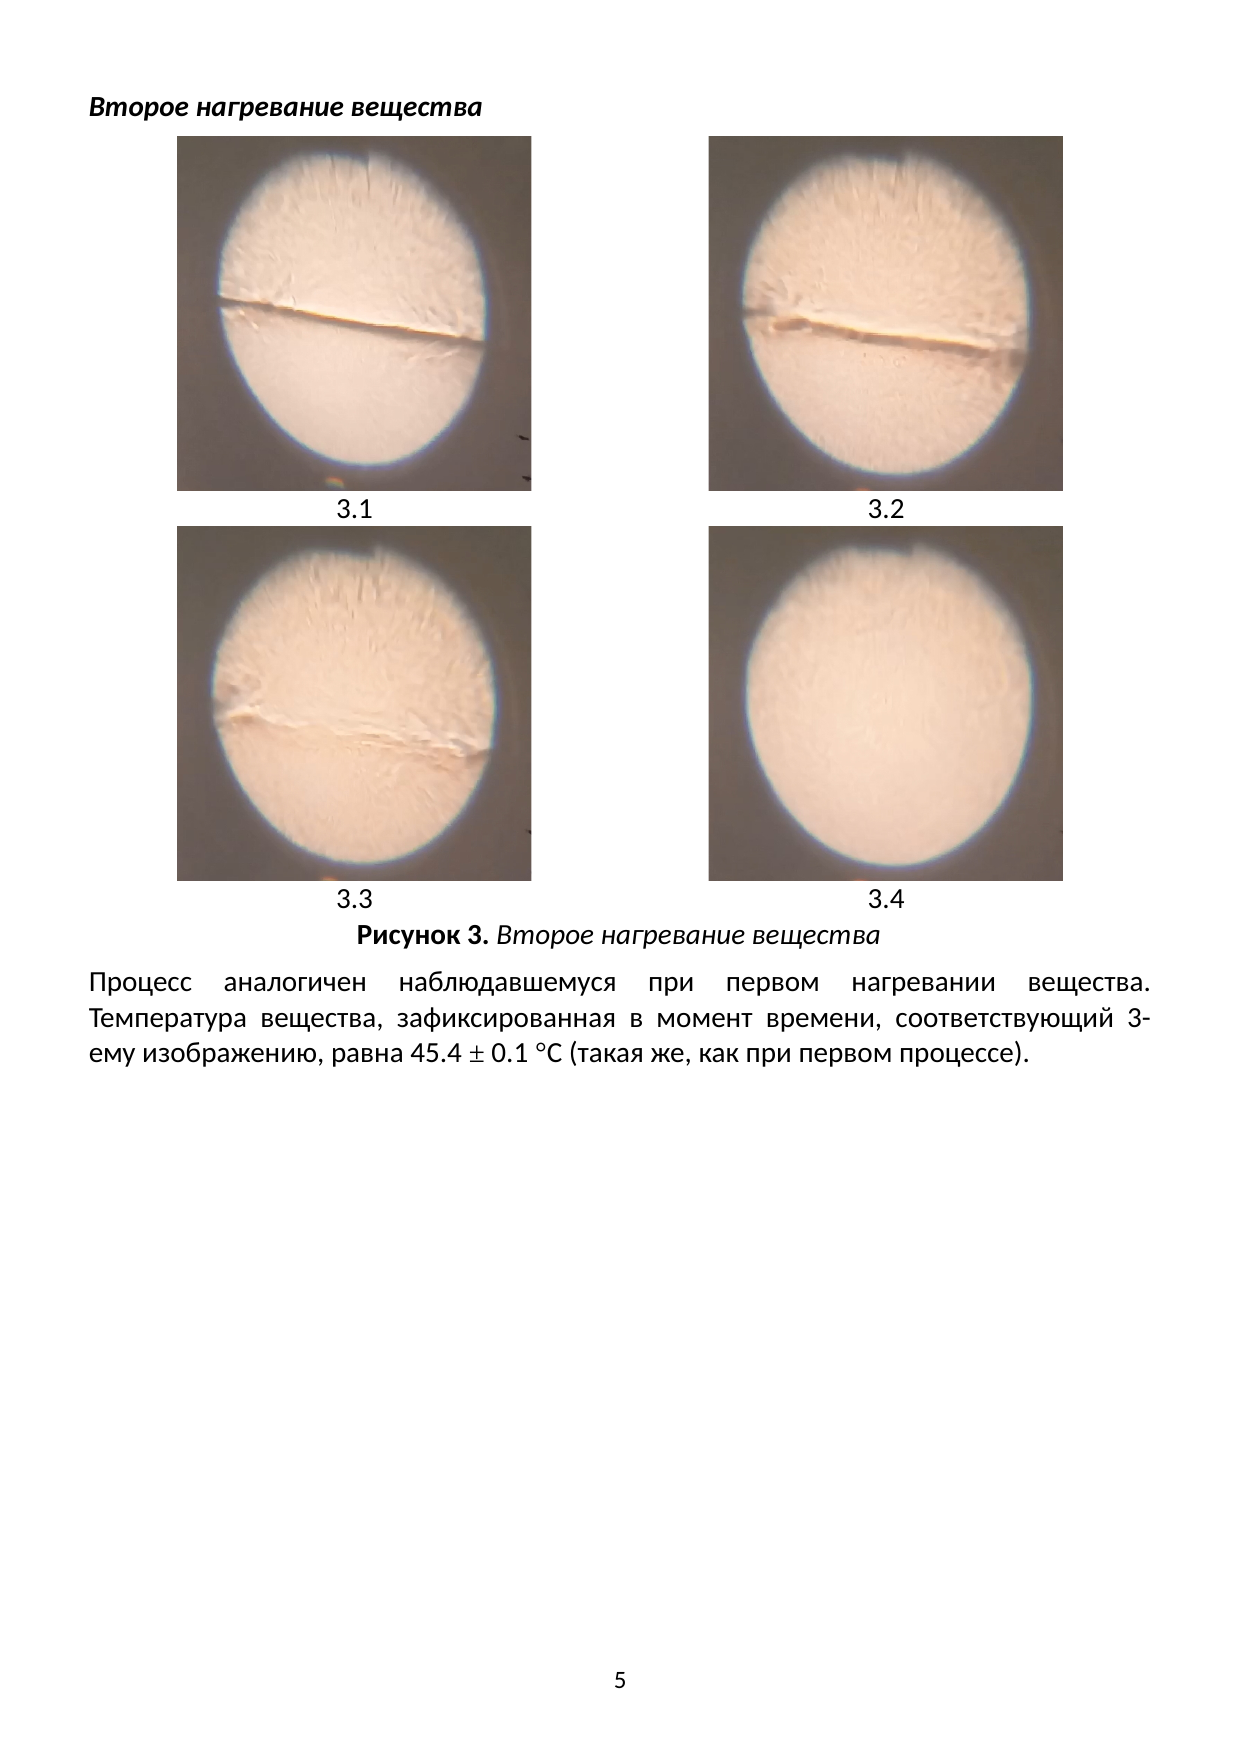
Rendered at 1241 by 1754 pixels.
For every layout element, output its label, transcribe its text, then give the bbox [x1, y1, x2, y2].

table_header 3.2 [620, 136, 1152, 526]
table_cell 3.3 [89, 526, 620, 916]
picture [177, 136, 532, 491]
picture [708, 136, 1063, 491]
text Рисунок 3. Второе нагревание вещества [88, 916, 1152, 952]
text Второе нагревание вещества [88, 88, 1152, 124]
picture [177, 526, 532, 881]
picture [708, 526, 1063, 881]
text Процесс аналогичен наблюдавшемуся при первом нагревании вещества. Температура вещества, зафиксированная в момент времени, соответствующий 3-ему изображению, равна 45.4 ± 0.1 °C (такая же, как при первом процессе). [88, 963, 1152, 1070]
table_header 3.1 [89, 136, 620, 526]
table_cell 3.4 [620, 526, 1152, 916]
